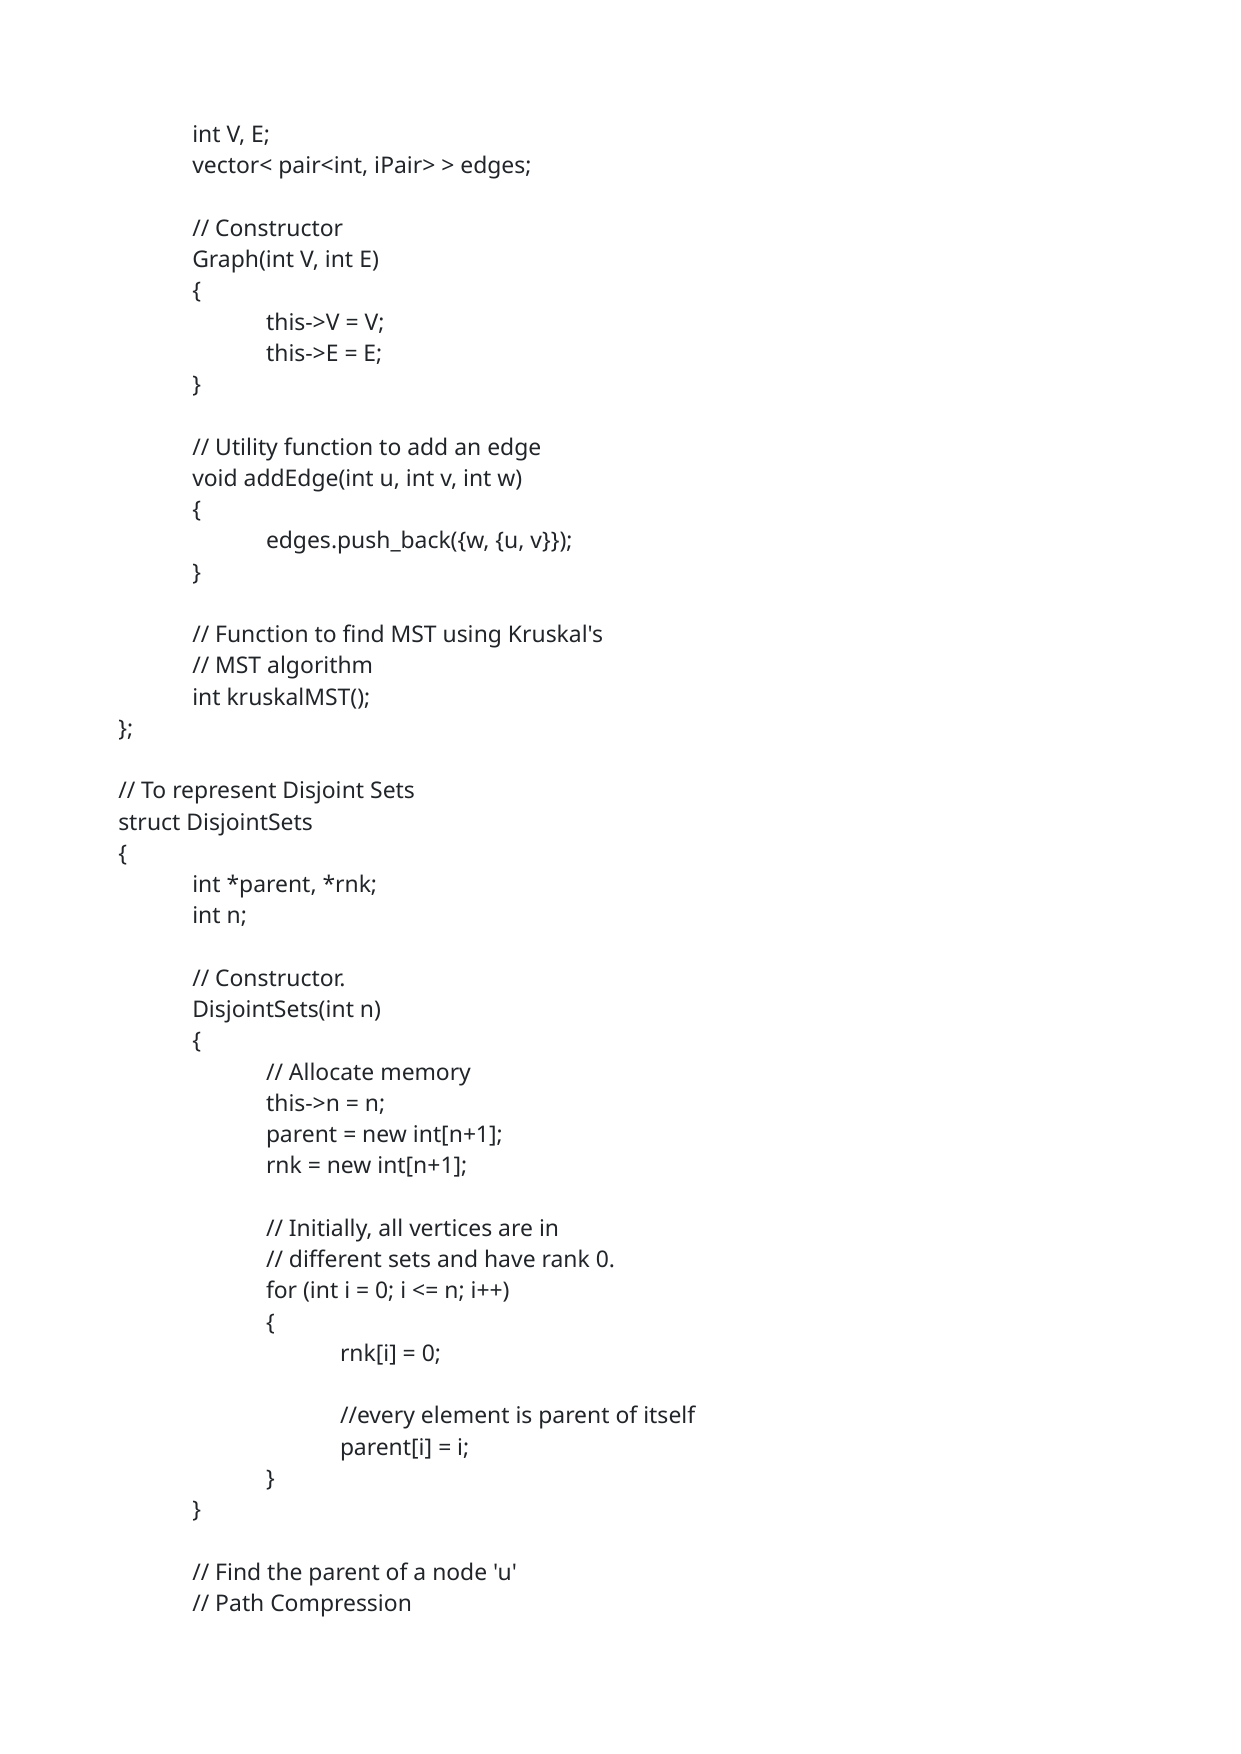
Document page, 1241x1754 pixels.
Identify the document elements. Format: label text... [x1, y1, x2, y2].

text rnk = new int[n+1]; [118, 1149, 1122, 1181]
text }; [118, 712, 1122, 743]
text void addEdge(int u, int v, int w) [118, 462, 1122, 493]
text // MST algorithm [118, 649, 1122, 681]
text } [118, 556, 1122, 587]
text int n; [118, 899, 1122, 931]
text // Initially, all vertices are in [118, 1212, 1122, 1243]
text { [118, 1306, 1122, 1337]
text // Utility function to add an edge [118, 431, 1122, 462]
text this->V = V; [118, 306, 1122, 337]
text parent = new int[n+1]; [118, 1118, 1122, 1149]
text // Allocate memory [118, 1056, 1122, 1087]
text // different sets and have rank 0. [118, 1243, 1122, 1274]
text Graph(int V, int E) [118, 243, 1122, 274]
text int *parent, *rnk; [118, 868, 1122, 899]
text this->E = E; [118, 337, 1122, 368]
text { [118, 274, 1122, 306]
text } [118, 368, 1122, 399]
text DisjointSets(int n) [118, 993, 1122, 1024]
text //every element is parent of itself [118, 1399, 1122, 1431]
text for (int i = 0; i <= n; i++) [118, 1274, 1122, 1306]
text parent[i] = i; [118, 1431, 1122, 1462]
text // To represent Disjoint Sets [118, 774, 1122, 806]
text this->n = n; [118, 1087, 1122, 1118]
text // Constructor [118, 212, 1122, 243]
text edges.push_back({w, {u, v}}); [118, 524, 1122, 556]
text // Constructor. [118, 962, 1122, 993]
text // Find the parent of a node 'u' [118, 1556, 1122, 1587]
text } [118, 1462, 1122, 1493]
text vector< pair<int, iPair> > edges; [118, 149, 1122, 181]
text // Function to find MST using Kruskal's [118, 618, 1122, 649]
text rnk[i] = 0; [118, 1337, 1122, 1368]
text int kruskalMST(); [118, 681, 1122, 712]
text } [118, 1493, 1122, 1524]
text { [118, 1024, 1122, 1056]
text // Path Compression [118, 1587, 1122, 1618]
text { [118, 837, 1122, 868]
text { [118, 493, 1122, 524]
text int V, E; [118, 118, 1122, 149]
text struct DisjointSets [118, 806, 1122, 837]
